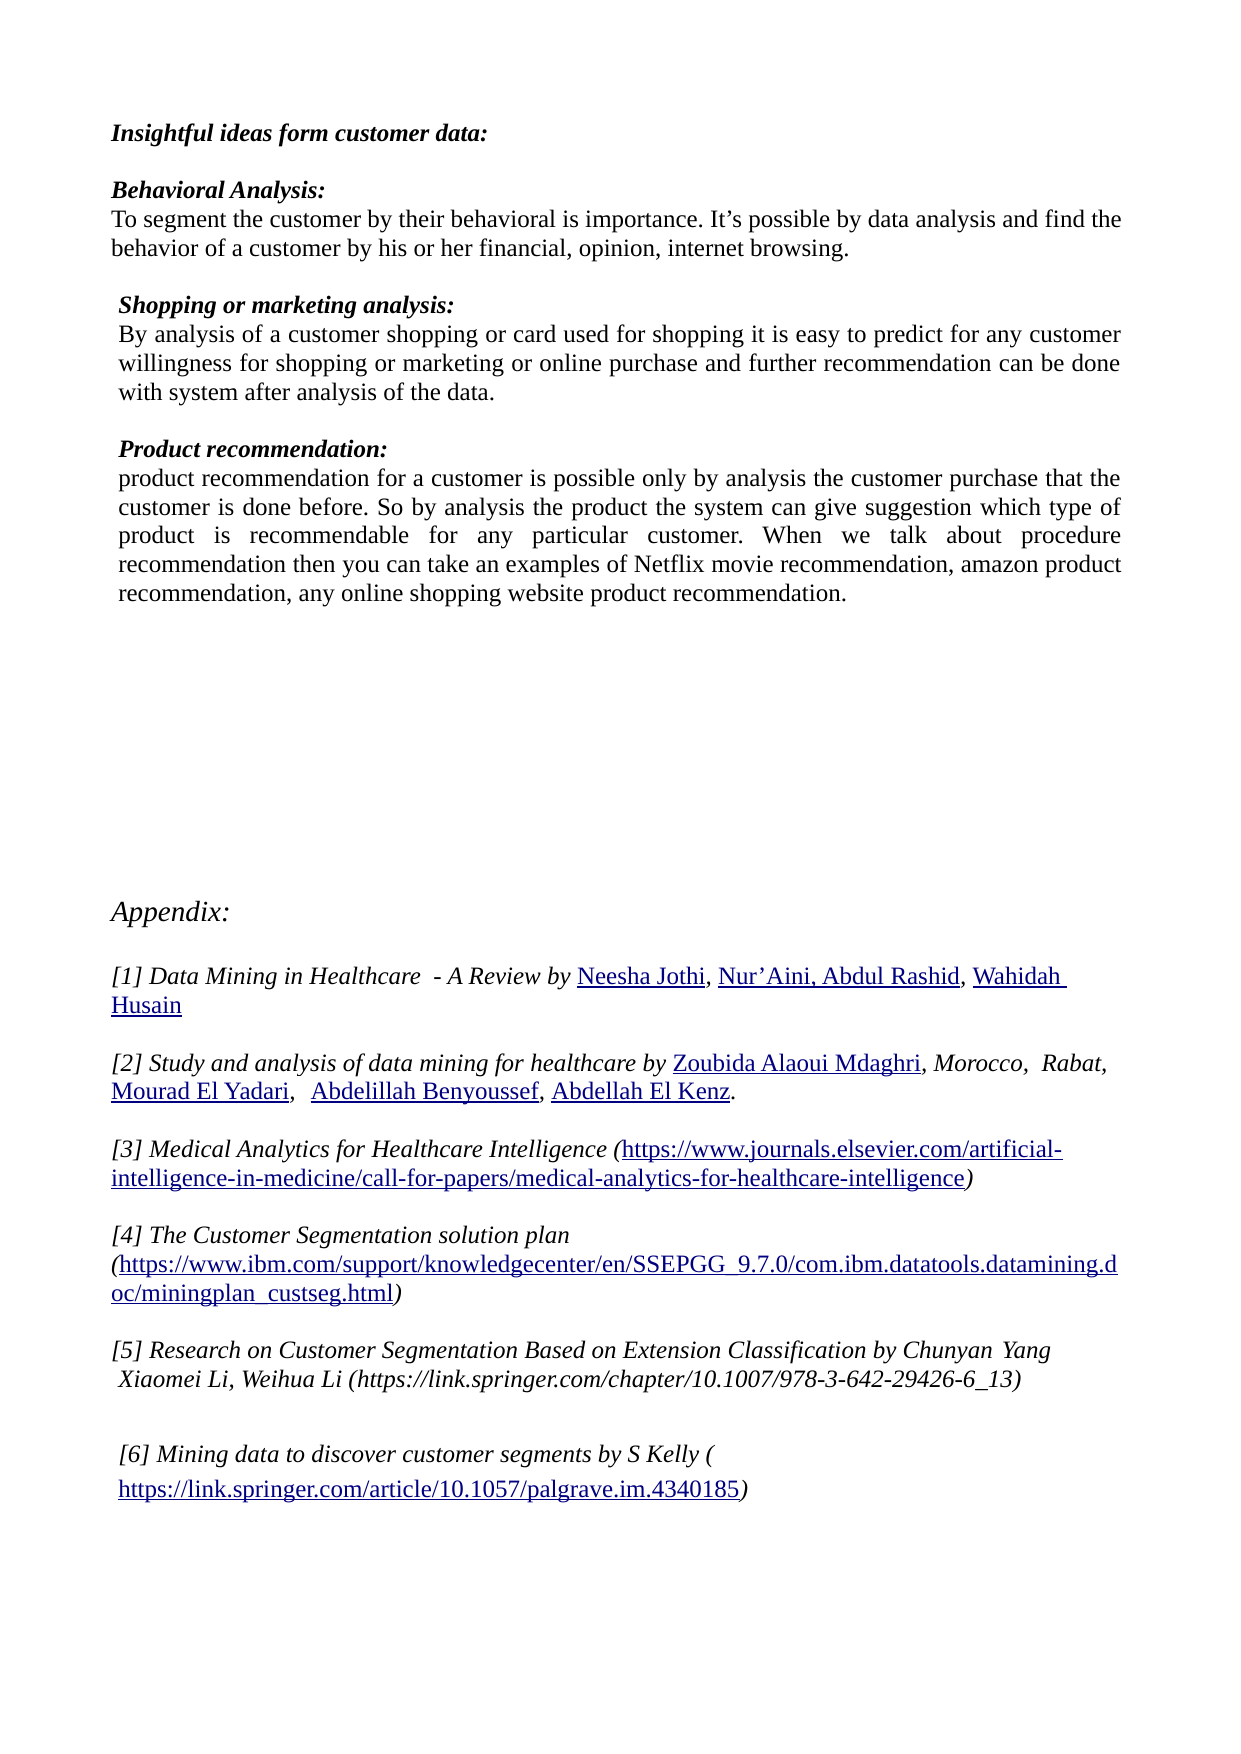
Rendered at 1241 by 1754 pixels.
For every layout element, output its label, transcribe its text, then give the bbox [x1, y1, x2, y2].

text [3] Medical Analytics for Healthcare Intelligence (https://www.journals.elsevier.com/artificial-intelligence-in-medicine/call-for-papers/medical-analytics-for-healthcare-intelligence) [111, 1134, 1122, 1191]
text By analysis of a customer shopping or card used for shopping it is easy to predict for any customer willingness for shopping or marketing or online purchase and further recommendation can be done with system after analysis of the data. [118, 319, 1122, 406]
text product recommendation for a customer is possible only by analysis the customer purchase that the customer is done before. So by analysis the product the system can give suggestion which type of product is recommendable for any particular customer. When we talk about procedure recommendation then you can take an examples of Netflix movie recommendation, amazon product recommendation, any online shopping website product recommendation. [118, 463, 1122, 607]
text [5] Research on Customer Segmentation Based on Extension Classification by Chunyan Yang [111, 1335, 1122, 1364]
text Insightful ideas form customer data: [111, 118, 1122, 147]
list Xiaomei Li, Weihua Li (https://link.springer.com/chapter/10.1007/978-3-642-29426-6_13) [118, 1364, 1122, 1393]
text [2] Study and analysis of data mining for healthcare by Zoubida Alaoui Mdaghri, Morocco, Rabat, Mourad El Yadari, Abdelillah Benyoussef, Abdellah El Kenz. [111, 1048, 1122, 1105]
text [4] The Customer Segmentation solution plan (https://www.ibm.com/support/knowledgecenter/en/SSEPGG_9.7.0/com.ibm.datatools.datamining.doc/miningplan_custseg.html) [111, 1220, 1122, 1306]
text Appendix: [111, 894, 1122, 928]
list [6] Mining data to discover customer segments by S Kelly ( https://link.springer.com/article/10.1057/palgrave.im.4340185) [118, 1439, 1122, 1502]
text Product recommendation: [118, 434, 1122, 463]
text Shopping or marketing analysis: [118, 291, 1122, 319]
text Behavioral Analysis: [111, 176, 1122, 204]
text [1] Data Mining in Healthcare - A Review by Neesha Jothi, Nur’Aini, Abdul Rashid, Wahidah Husain [111, 961, 1122, 1019]
text To segment the customer by their behavioral is importance. It’s possible by data analysis and find the behavior of a customer by his or her financial, opinion, internet browsing. [111, 204, 1122, 262]
